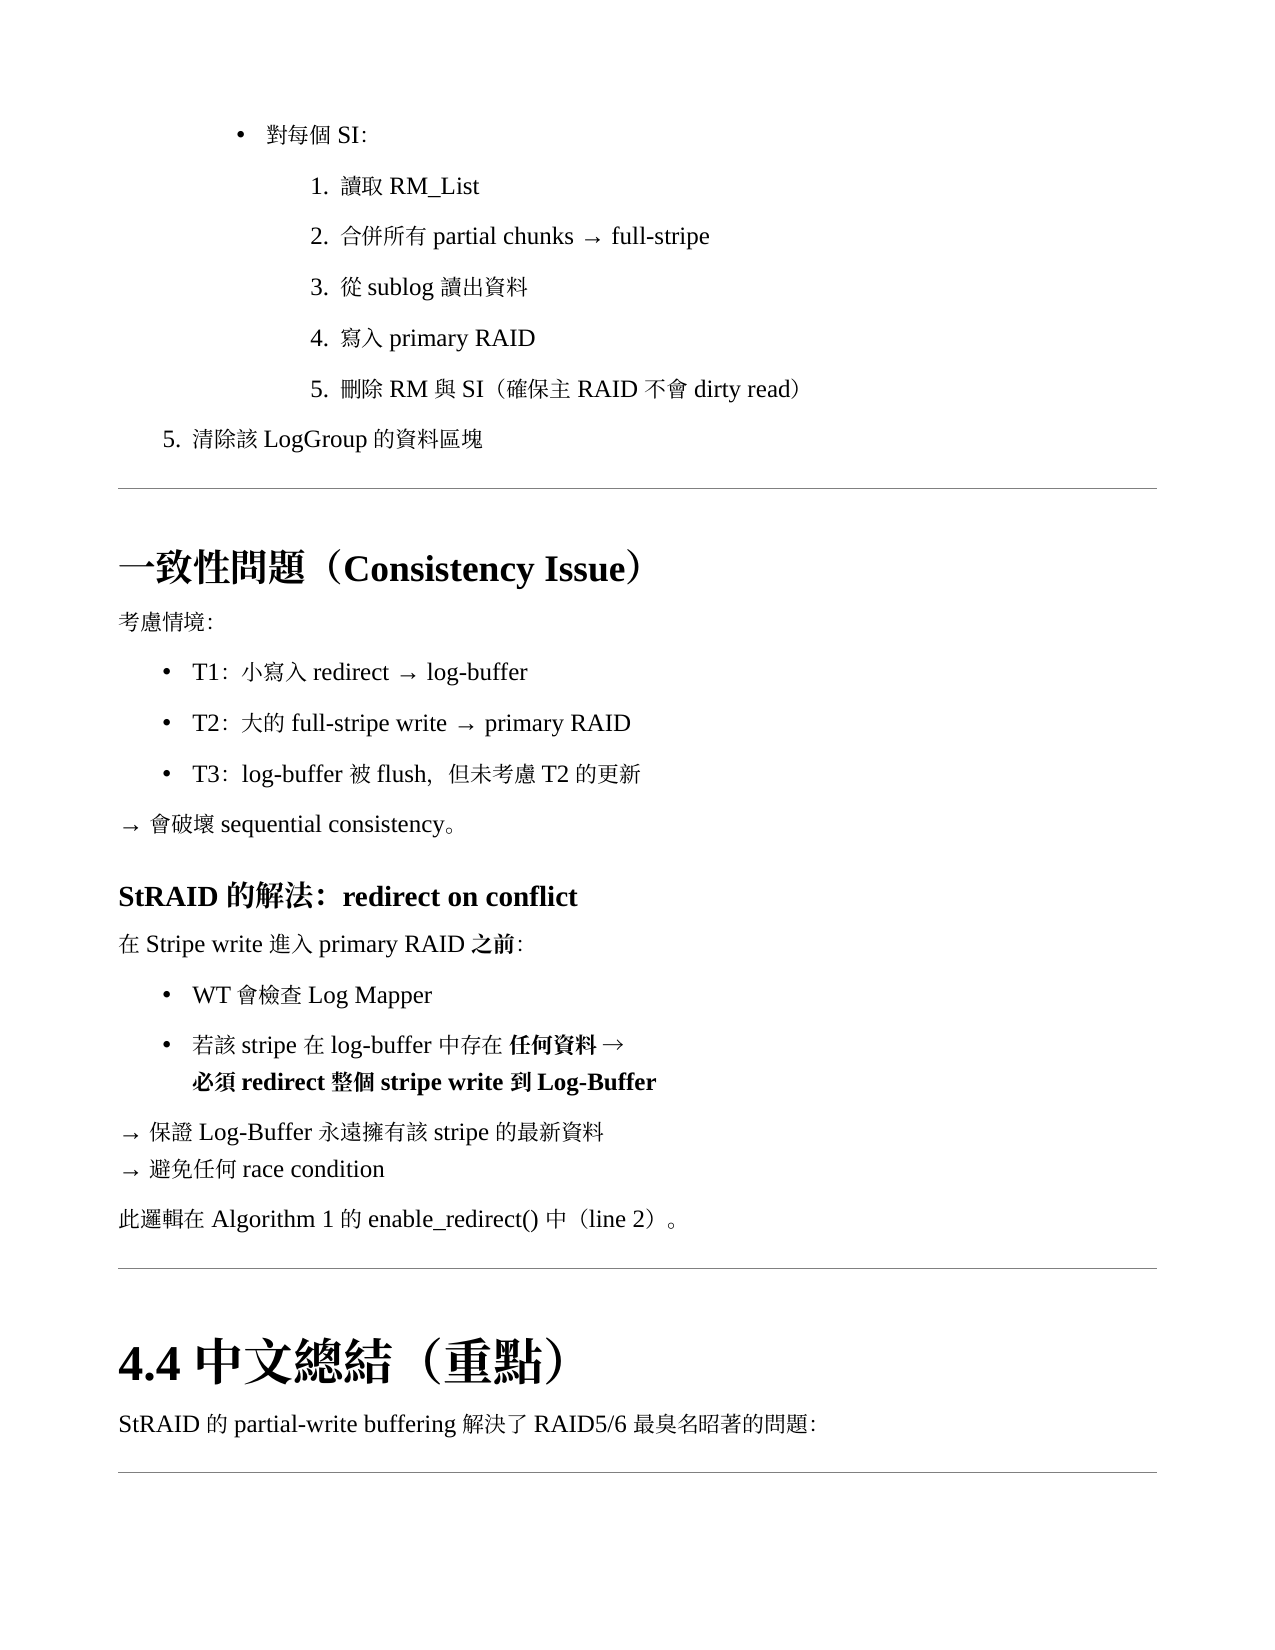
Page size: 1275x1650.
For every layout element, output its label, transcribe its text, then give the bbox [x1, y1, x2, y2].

subtitle 一致性問題（Consistency Issue） [118, 538, 1157, 592]
list WT 會檢查 Log Mapper [162, 978, 1157, 1009]
text 在 Stripe write 進入 primary RAID 之前： [118, 927, 1157, 959]
list 讀取 RM_List [310, 169, 1157, 200]
text 此邏輯在 Algorithm 1 的 enable_redirect() 中（line 2）。 [118, 1202, 1157, 1234]
subtitle 4.4 中文總結（重點） [118, 1322, 1157, 1394]
list 寫入 primary RAID [310, 321, 1157, 352]
list T2：大的 full-stripe write → primary RAID [162, 706, 1157, 738]
list T3：log-buffer 被 flush，但未考慮 T2 的更新 [162, 757, 1157, 788]
list 對每個 SI： [236, 118, 1157, 149]
list 合併所有 partial chunks → full-stripe [310, 219, 1157, 251]
text 考慮情境： [118, 605, 1157, 636]
text → 會破壞 sequential consistency。 [118, 808, 1157, 839]
list 若該 stripe 在 log-buffer 中存在 任何資料 → 必須 redirect 整個 stripe write 到 Log-Buffer [162, 1029, 1157, 1096]
list 從 sublog 讀出資料 [310, 270, 1157, 302]
list 清除該 LogGroup 的資料區塊 [162, 422, 1157, 454]
text → 保證 Log-Buffer 永遠擁有該 stripe 的最新資料 → 避免任何 race condition [118, 1116, 1157, 1183]
list 刪除 RM 與 SI（確保主 RAID 不會 dirty read） [310, 372, 1157, 403]
list T1：小寫入 redirect → log-buffer [162, 655, 1157, 687]
text StRAID 的 partial-write buffering 解決了 RAID5/6 最臭名昭著的問題： [118, 1407, 1157, 1438]
subtitle StRAID 的解法：redirect on conflict [118, 873, 1157, 915]
